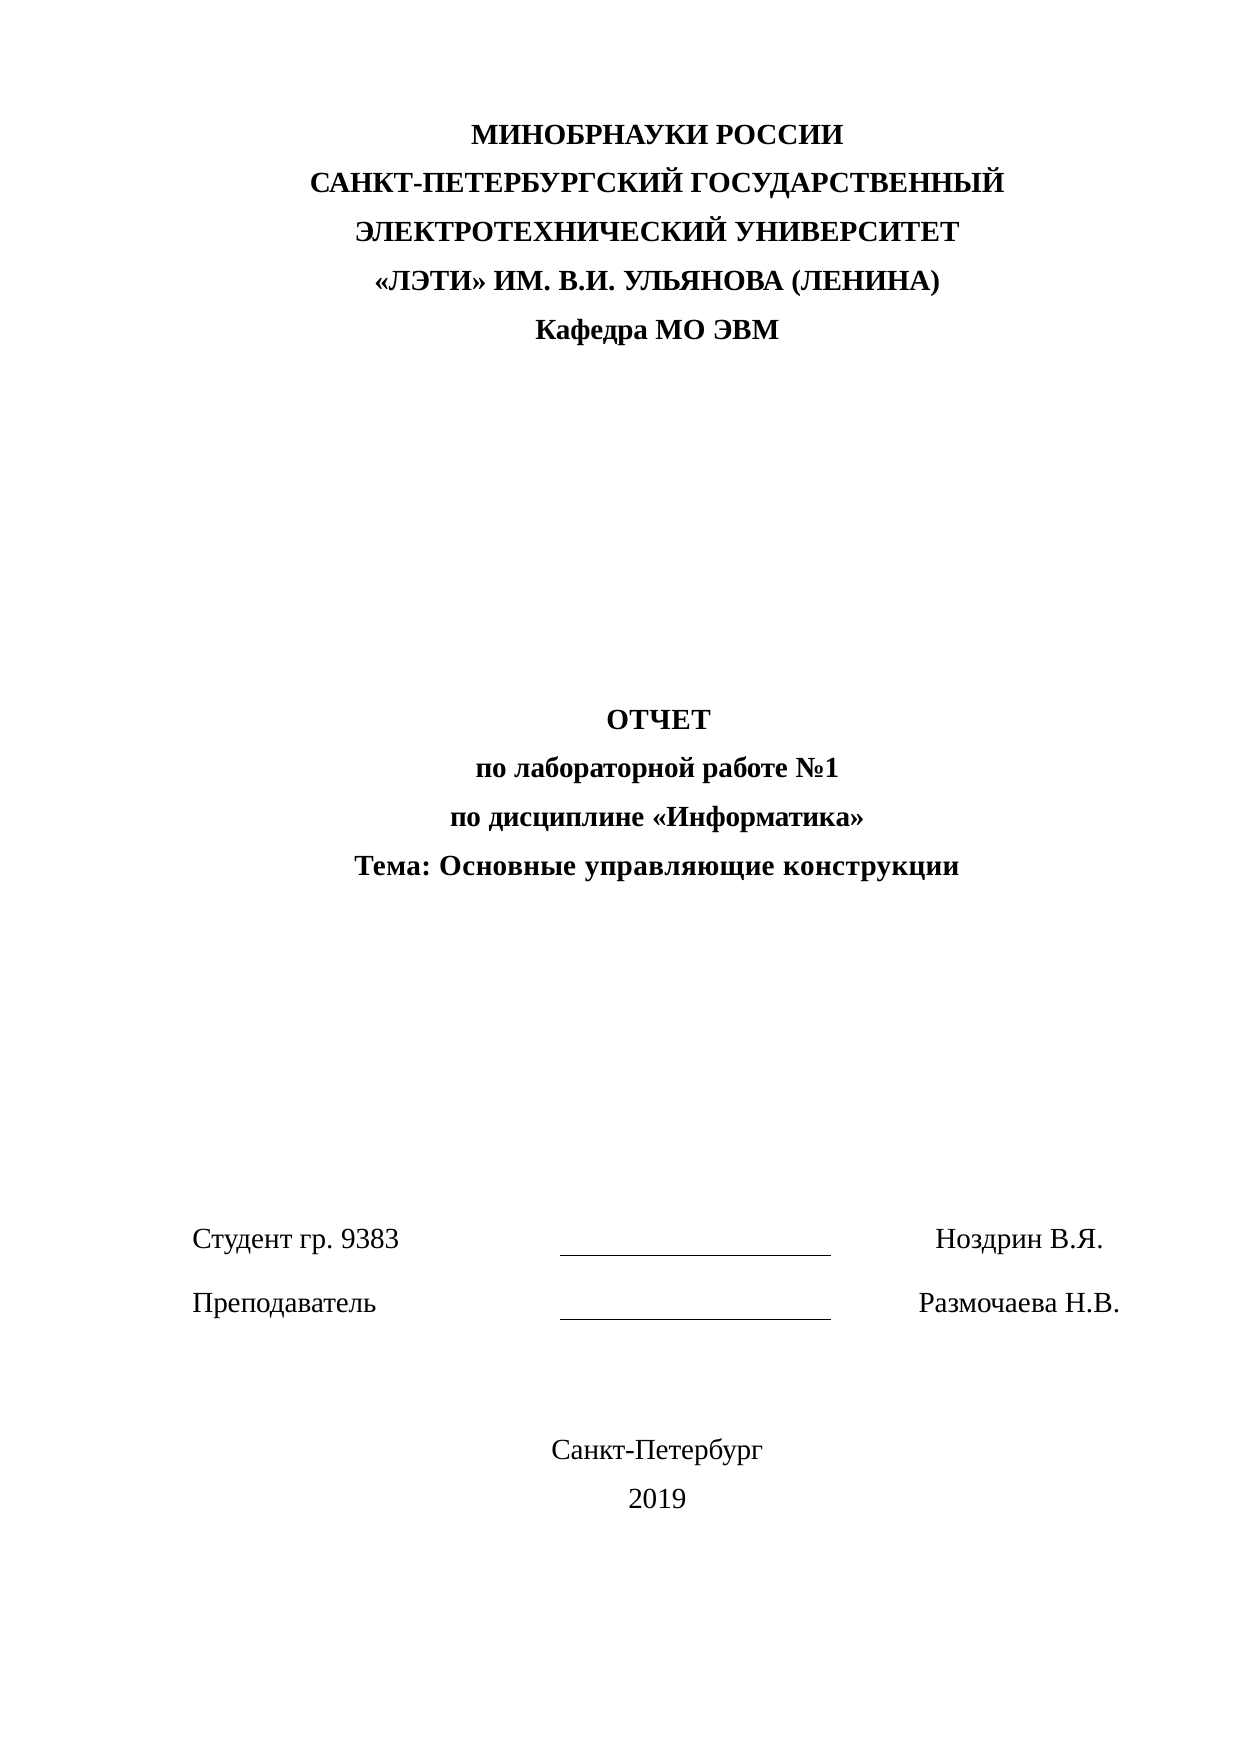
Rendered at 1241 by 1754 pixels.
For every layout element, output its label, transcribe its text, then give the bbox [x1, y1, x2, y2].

table_cell Преподаватель [107, 1255, 560, 1318]
table_header Студент гр. 9383 [107, 1191, 560, 1254]
text Санкт-Петербургский государственный [118, 167, 1122, 199]
text Кафедра МО ЭВМ [118, 313, 1122, 346]
text 2019 [118, 1482, 1122, 1514]
table_header [560, 1191, 831, 1254]
text Тема: Основные управляющие конструкции [118, 849, 1122, 882]
text «ЛЭТИ» им. В.И. Ульянова (Ленина) [118, 264, 1122, 297]
table_cell Размочаева Н.В. [831, 1255, 1133, 1318]
text электротехнический университет [118, 216, 1122, 248]
table_cell [560, 1256, 831, 1318]
table_header Ноздрин В.Я. [831, 1191, 1133, 1254]
text Санкт-Петербург [118, 1433, 1122, 1466]
text отчет [118, 703, 1122, 736]
text МИНОБРНАУКИ РОССИИ [118, 118, 1122, 151]
text по лабораторной работе №1 [118, 752, 1122, 784]
text по дисциплине «Информатика» [118, 801, 1122, 833]
